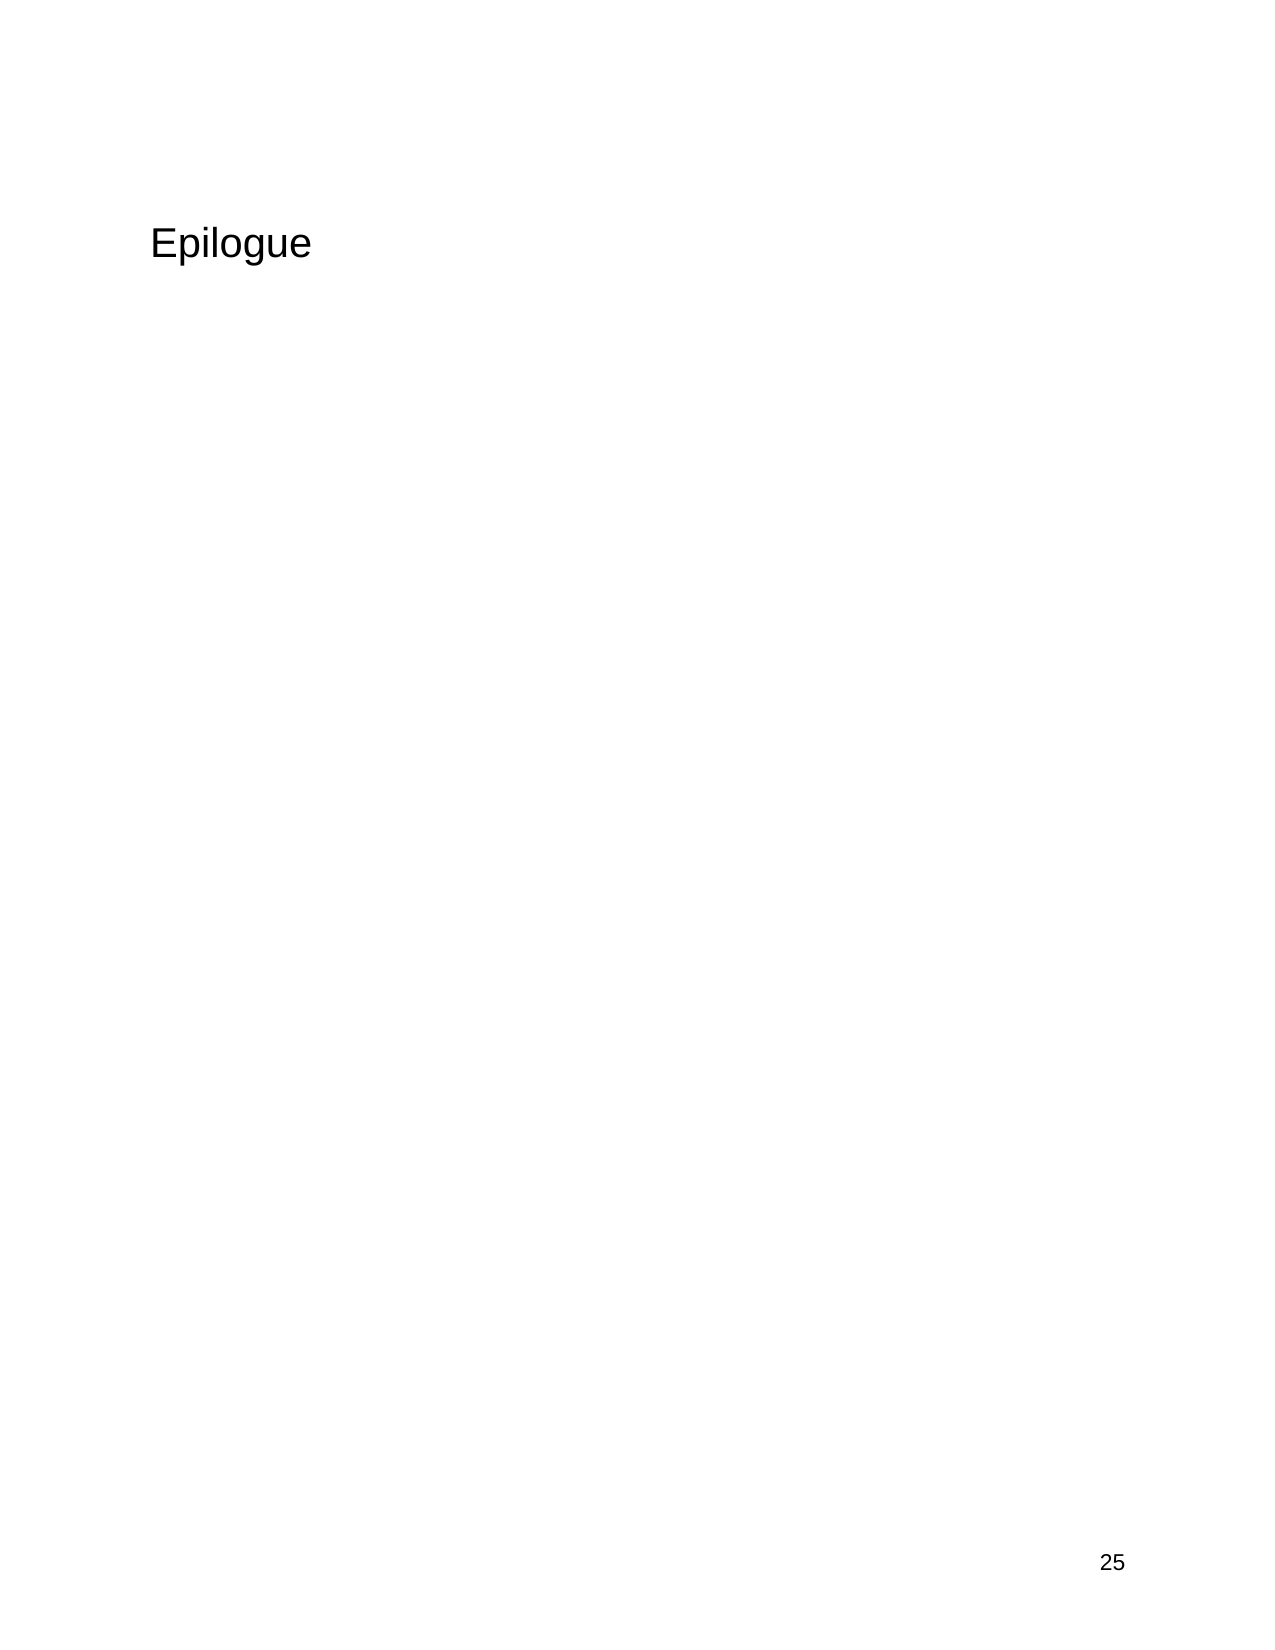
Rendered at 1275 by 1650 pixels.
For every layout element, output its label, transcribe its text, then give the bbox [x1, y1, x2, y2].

subtitle Epilogue [150, 219, 1125, 267]
